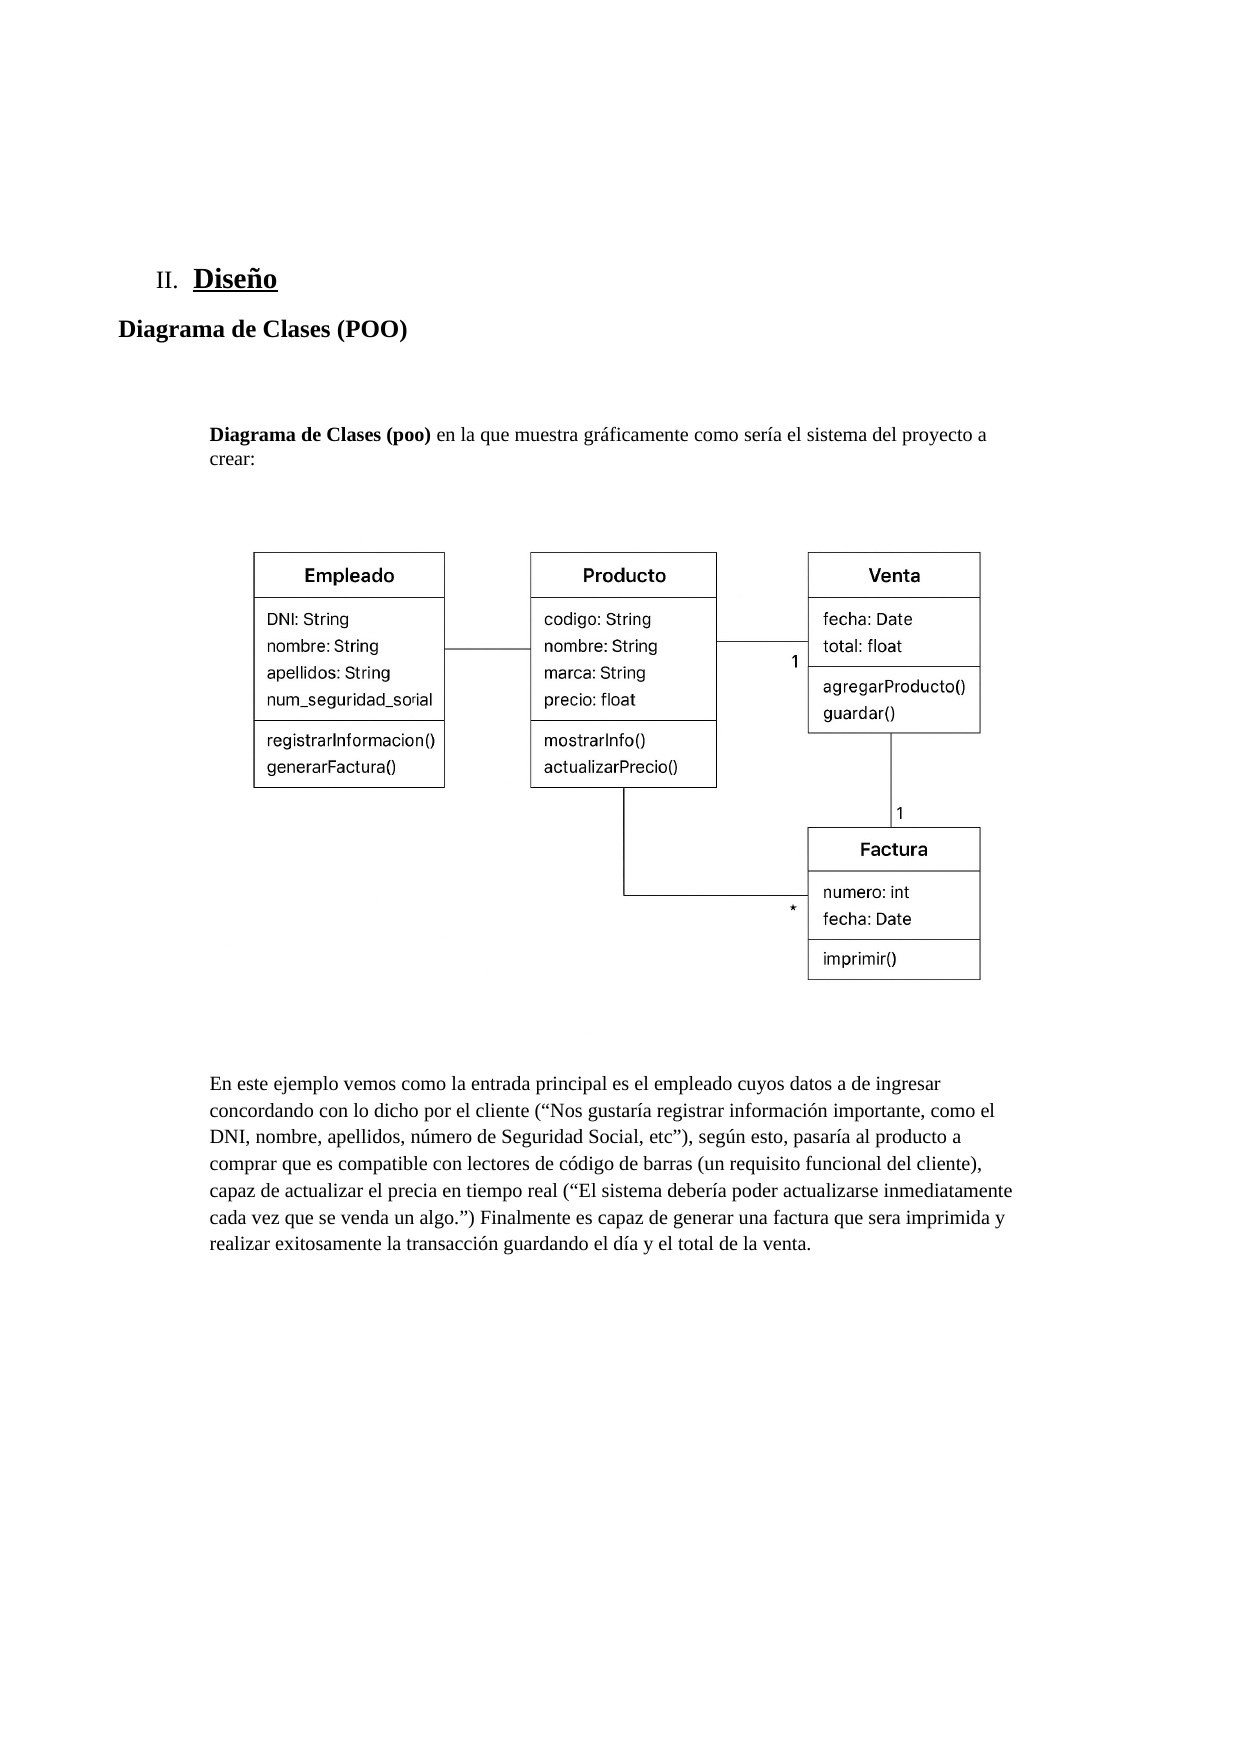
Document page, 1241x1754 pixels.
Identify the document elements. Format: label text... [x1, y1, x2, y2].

list Diseño [156, 261, 1122, 294]
text Diagrama de Clases (POO) [118, 314, 1122, 343]
